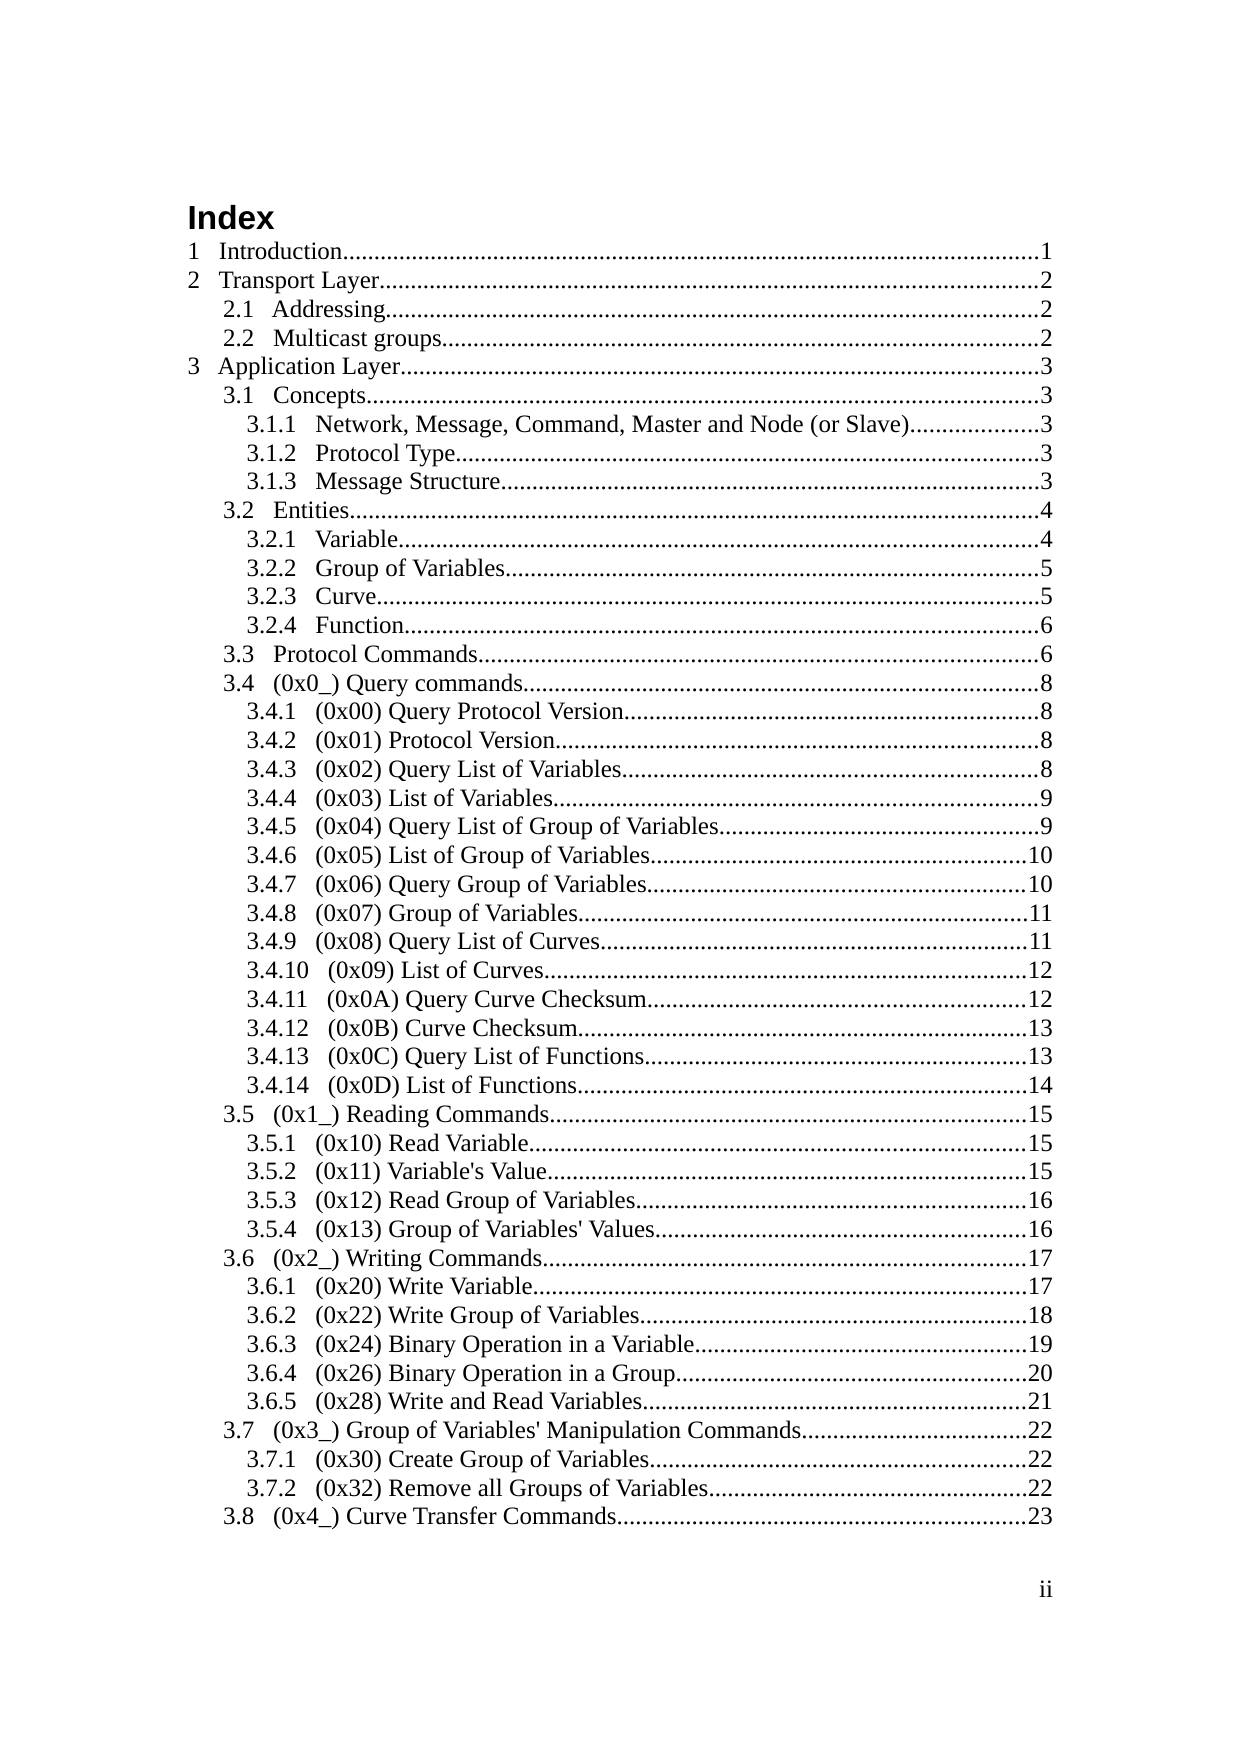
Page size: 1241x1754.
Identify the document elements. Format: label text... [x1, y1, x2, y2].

text 3.4.6 (0x05) List of Group of Variables 10 [246, 840, 1053, 869]
text 3.7.1 (0x30) Create Group of Variables 22 [246, 1444, 1053, 1473]
text 3.6.4 (0x26) Binary Operation in a Group 20 [246, 1358, 1053, 1386]
text 3.4.11 (0x0A) Query Curve Checksum 12 [246, 984, 1053, 1013]
text 3.4.7 (0x06) Query Group of Variables 10 [246, 869, 1053, 898]
subtitle Index [187, 198, 1053, 236]
text 3.1.2 Protocol Type 3 [246, 438, 1053, 466]
text 3.4.2 (0x01) Protocol Version 8 [246, 725, 1053, 754]
text 3.4.1 (0x00) Query Protocol Version 8 [246, 696, 1053, 725]
text 3.6.1 (0x20) Write Variable 17 [246, 1271, 1053, 1300]
text 3.2.3 Curve 5 [246, 581, 1053, 610]
text 3.6.5 (0x28) Write and Read Variables 21 [246, 1386, 1053, 1415]
text 3.4.5 (0x04) Query List of Group of Variables 9 [246, 811, 1053, 840]
text 3.6 (0x2_) Writing Commands 17 [223, 1243, 1053, 1271]
text 2.1 Addressing 2 [223, 294, 1053, 323]
text 3.2.1 Variable 4 [246, 524, 1053, 553]
text 3.4 (0x0_) Query commands 8 [223, 668, 1053, 696]
text 1 Introduction 1 [187, 236, 1053, 265]
text 3.4.14 (0x0D) List of Functions 14 [246, 1070, 1053, 1099]
text 3.5.1 (0x10) Read Variable 15 [246, 1128, 1053, 1156]
text 3.5.4 (0x13) Group of Variables' Values 16 [246, 1214, 1053, 1243]
text 3.3 Protocol Commands 6 [223, 639, 1053, 668]
text 3.7.2 (0x32) Remove all Groups of Variables 22 [246, 1473, 1053, 1501]
text 3.5.2 (0x11) Variable's Value 15 [246, 1156, 1053, 1185]
text 3 Application Layer 3 [187, 351, 1053, 380]
text 3.6.3 (0x24) Binary Operation in a Variable 19 [246, 1329, 1053, 1358]
text 3.5.3 (0x12) Read Group of Variables 16 [246, 1185, 1053, 1214]
text 3.4.4 (0x03) List of Variables 9 [246, 783, 1053, 811]
text 3.1.3 Message Structure 3 [246, 466, 1053, 495]
text 3.4.9 (0x08) Query List of Curves 11 [246, 926, 1053, 955]
text 3.8 (0x4_) Curve Transfer Commands 23 [223, 1501, 1053, 1530]
text 3.2.2 Group of Variables 5 [246, 553, 1053, 581]
text 2 Transport Layer 2 [187, 265, 1053, 294]
text 3.4.8 (0x07) Group of Variables 11 [246, 898, 1053, 926]
text 3.4.13 (0x0C) Query List of Functions 13 [246, 1041, 1053, 1070]
text 3.7 (0x3_) Group of Variables' Manipulation Commands 22 [223, 1415, 1053, 1444]
text 3.1.1 Network, Message, Command, Master and Node (or Slave) 3 [246, 409, 1053, 438]
text 3.1 Concepts 3 [223, 380, 1053, 409]
text 3.2 Entities 4 [223, 495, 1053, 524]
text 3.6.2 (0x22) Write Group of Variables 18 [246, 1300, 1053, 1329]
text 3.4.12 (0x0B) Curve Checksum 13 [246, 1013, 1053, 1041]
text 3.5 (0x1_) Reading Commands 15 [223, 1099, 1053, 1128]
text 2.2 Multicast groups 2 [223, 323, 1053, 351]
text 3.4.3 (0x02) Query List of Variables 8 [246, 754, 1053, 783]
text 3.4.10 (0x09) List of Curves 12 [246, 955, 1053, 984]
text 3.2.4 Function 6 [246, 610, 1053, 639]
